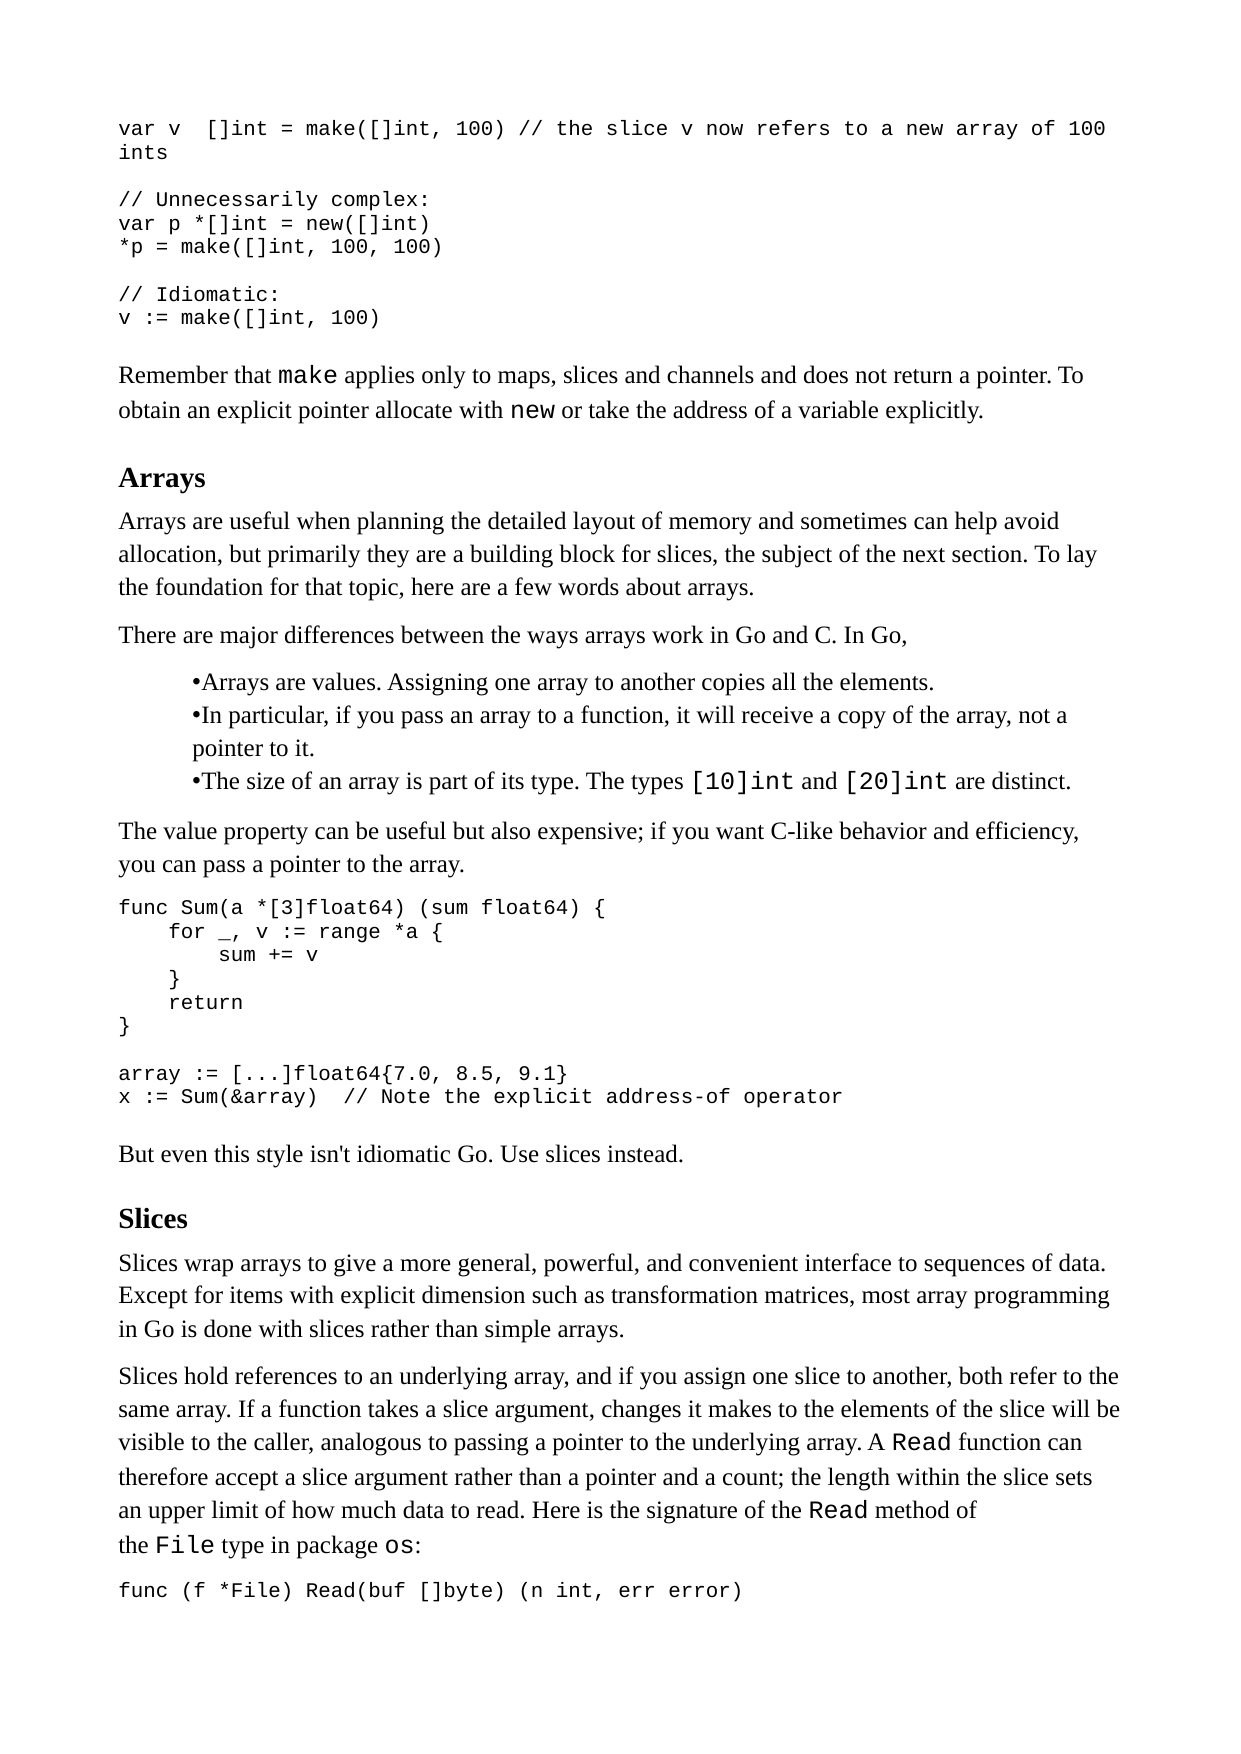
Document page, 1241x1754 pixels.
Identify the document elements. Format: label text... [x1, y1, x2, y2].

list The size of an array is part of its type. The types [10]int and [20]int are distinct. [118, 766, 1122, 797]
text Arrays are useful when planning the detailed layout of memory and sometimes can help avoid allocation, but primarily they are a building block for slices, the subject of the next section. To lay the foundation for that topic, here are a few words about arrays. [118, 506, 1122, 601]
text for _, v := range *a { [118, 921, 1122, 944]
text var p *[]int = new([]int) [118, 213, 1122, 236]
text Slices hold references to an underlying array, and if you assign one slice to another, both refer to the same array. If a function takes a slice argument, changes it makes to the elements of the slice will be visible to the caller, analogous to passing a pointer to the underlying array. A Read function can therefore accept a slice argument rather than a pointer and a count; the length within the slice sets an upper limit of how much data to read. Here is the signature of the Read method of the File type in package os: [118, 1361, 1122, 1561]
text var v []int = make([]int, 100) // the slice v now refers to a new array of 100 ints [118, 118, 1122, 165]
list In particular, if you pass an array to a function, it will receive a copy of the array, not a pointer to it. [118, 700, 1122, 762]
text There are major differences between the ways arrays work in Go and C. In Go, [118, 620, 1122, 648]
text func Sum(a *[3]float64) (sum float64) { [118, 897, 1122, 921]
text x := Sum(&array) // Note the explicit address-of operator [118, 1086, 1122, 1110]
subtitle Arrays [118, 460, 1122, 494]
text // Idiomatic: [118, 284, 1122, 307]
text But even this style isn't idiomatic Go. Use slices instead. [118, 1139, 1122, 1168]
text v := make([]int, 100) [118, 307, 1122, 331]
text The value property can be useful but also expensive; if you want C-like behavior and efficiency, you can pass a pointer to the array. [118, 816, 1122, 878]
text sum += v [118, 944, 1122, 968]
list Arrays are values. Assigning one array to another copies all the elements. [118, 667, 1122, 696]
text return [118, 992, 1122, 1015]
text } [118, 1015, 1122, 1039]
text *p = make([]int, 100, 100) [118, 236, 1122, 260]
text // Unnecessarily complex: [118, 189, 1122, 213]
subtitle Slices [118, 1202, 1122, 1235]
text Remember that make applies only to maps, slices and channels and does not return a pointer. To obtain an explicit pointer allocate with new or take the address of a variable explicitly. [118, 360, 1122, 426]
text array := [...]float64{7.0, 8.5, 9.1} [118, 1063, 1122, 1086]
text Slices wrap arrays to give a more general, powerful, and convenient interface to sequences of data. Except for items with explicit dimension such as transformation matrices, most array programming in Go is done with slices rather than simple arrays. [118, 1248, 1122, 1342]
text func (f *File) Read(buf []byte) (n int, err error) [118, 1581, 1122, 1604]
text } [118, 968, 1122, 992]
